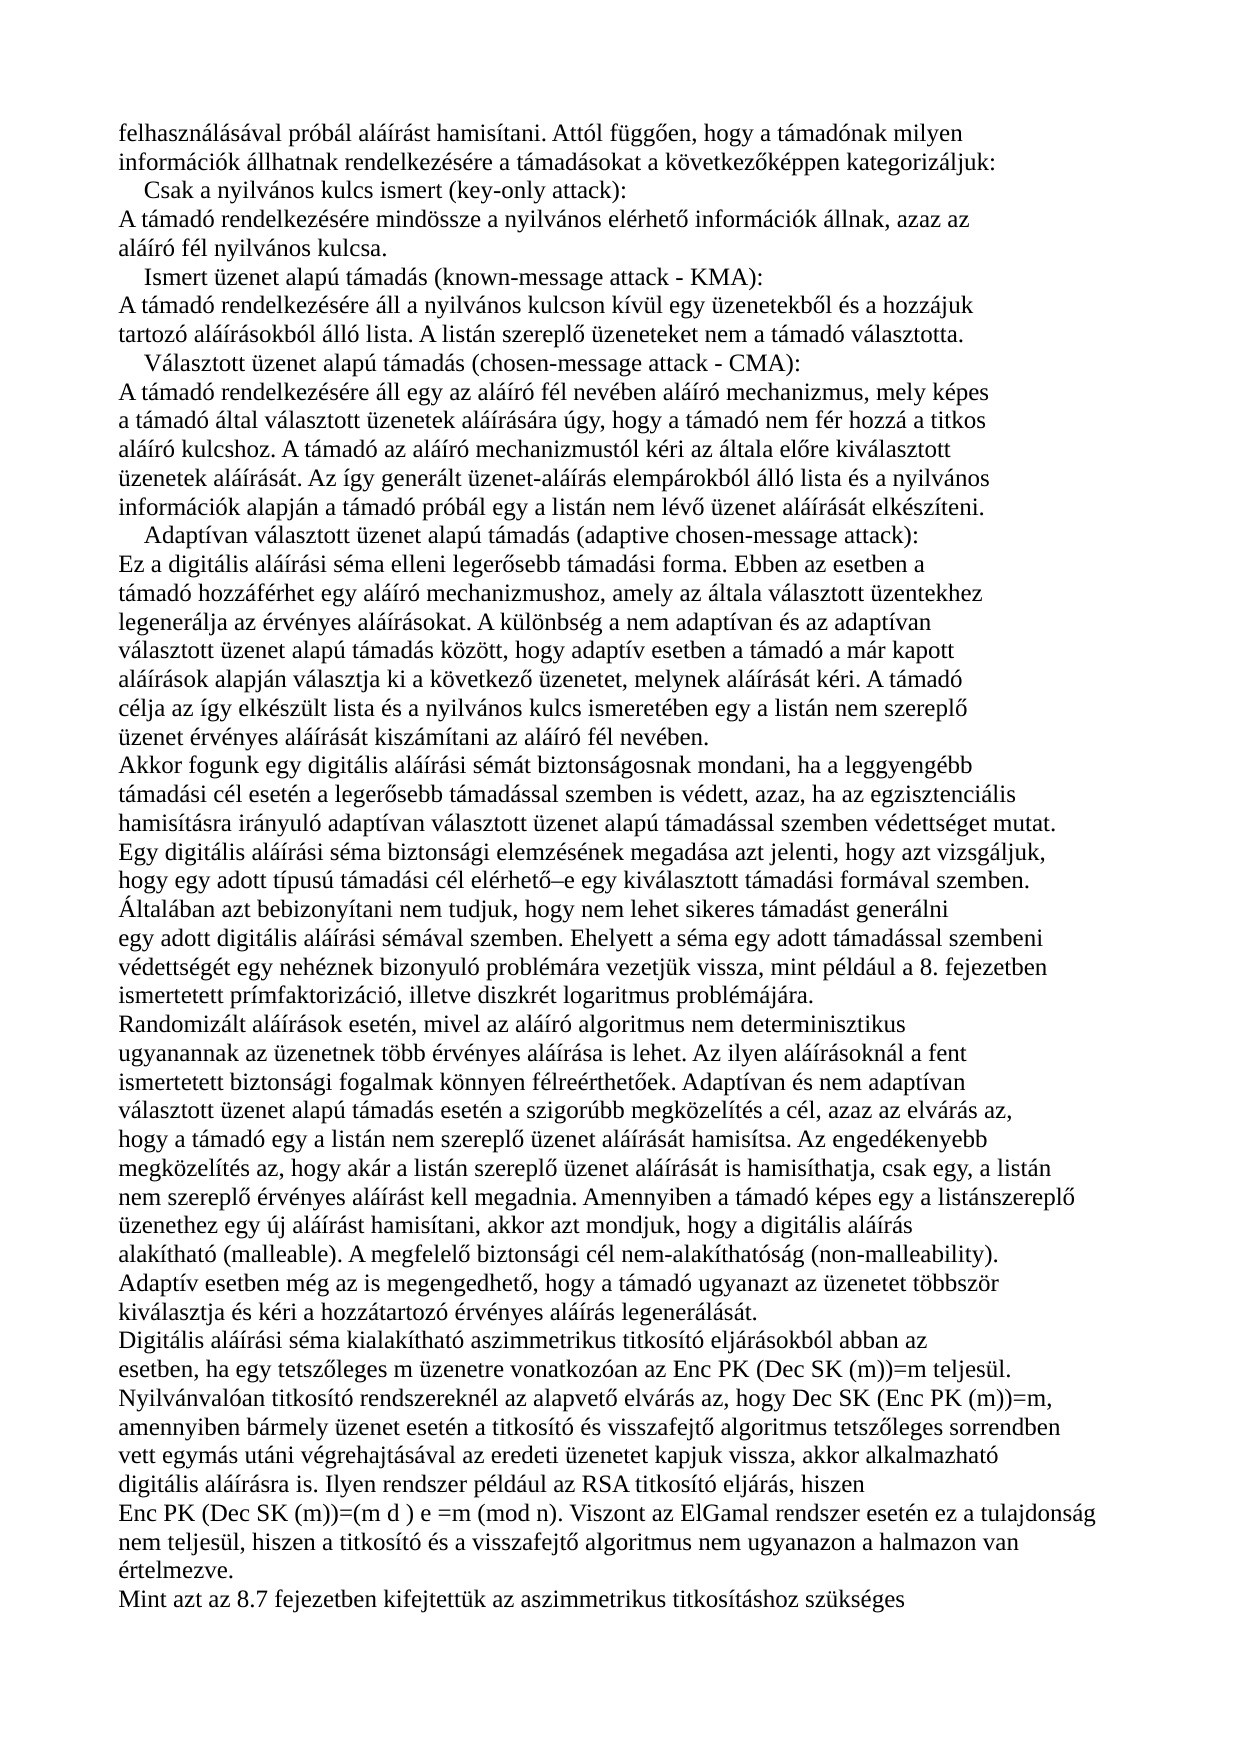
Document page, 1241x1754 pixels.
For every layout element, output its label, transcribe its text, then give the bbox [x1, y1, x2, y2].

text  Csak a nyilvános kulcs ismert (key-only attack): [118, 176, 1122, 204]
text kiválasztja és kéri a hozzátartozó érvényes aláírás legenerálását. [118, 1297, 1122, 1326]
text aláíró fél nyilvános kulcsa. [118, 233, 1122, 262]
text választott üzenet alapú támadás között, hogy adaptív esetben a támadó a már kapott [118, 636, 1122, 664]
text A támadó rendelkezésére mindössze a nyilvános elérhető információk állnak, azaz az [118, 204, 1122, 233]
text üzenet érvényes aláírását kiszámítani az aláíró fél nevében. [118, 722, 1122, 751]
text  Választott üzenet alapú támadás (chosen-message attack - CMA): [118, 348, 1122, 377]
text nem szereplő érvényes aláírást kell megadnia. Amennyiben a támadó képes egy a listánszereplő üzenethez egy új aláírást hamisítani, akkor azt mondjuk, hogy a digitális aláírás [118, 1182, 1122, 1239]
text digitális aláírásra is. Ilyen rendszer például az RSA titkosító eljárás, hiszen [118, 1469, 1122, 1498]
text ugyanannak az üzenetnek több érvényes aláírása is lehet. Az ilyen aláírásoknál a fent [118, 1038, 1122, 1067]
text tartozó aláírásokból álló lista. A listán szereplő üzeneteket nem a támadó választotta. [118, 319, 1122, 348]
text Nyilvánvalóan titkosító rendszereknél az alapvető elvárás az, hogy Dec SK (Enc PK (m))=m, [118, 1383, 1122, 1412]
text aláírások alapján választja ki a következő üzenetet, melynek aláírását kéri. A támadó [118, 664, 1122, 693]
text A támadó rendelkezésére áll egy az aláíró fél nevében aláíró mechanizmus, mely képes [118, 377, 1122, 406]
text választott üzenet alapú támadás esetén a szigorúbb megközelítés a cél, azaz az elvárás az, [118, 1096, 1122, 1124]
text Ez a digitális aláírási séma elleni legerősebb támadási forma. Ebben az esetben a [118, 549, 1122, 578]
text amennyiben bármely üzenet esetén a titkosító és visszafejtő algoritmus tetszőleges sorrendben [118, 1412, 1122, 1441]
text Enc PK (Dec SK (m))=(m d ) e =m (mod n). Viszont az ElGamal rendszer esetén ez a tulajdonság [118, 1498, 1122, 1527]
text a támadó által választott üzenetek aláírására úgy, hogy a támadó nem fér hozzá a titkos [118, 406, 1122, 434]
text Adaptív esetben még az is megengedhető, hogy a támadó ugyanazt az üzenetet többször [118, 1268, 1122, 1297]
text  Ismert üzenet alapú támadás (known-message attack - KMA): [118, 262, 1122, 291]
text Akkor fogunk egy digitális aláírási sémát biztonságosnak mondani, ha a leggyengébb [118, 751, 1122, 779]
text hogy egy adott típusú támadási cél elérhető–e egy kiválasztott támadási formával szemben. [118, 866, 1122, 894]
text vett egymás utáni végrehajtásával az eredeti üzenetet kapjuk vissza, akkor alkalmazható [118, 1441, 1122, 1469]
text megközelítés az, hogy akár a listán szereplő üzenet aláírását is hamisíthatja, csak egy, a listán [118, 1153, 1122, 1182]
text Randomizált aláírások esetén, mivel az aláíró algoritmus nem determinisztikus [118, 1009, 1122, 1038]
text legenerálja az érvényes aláírásokat. A különbség a nem adaptívan és az adaptívan [118, 607, 1122, 636]
text A támadó rendelkezésére áll a nyilvános kulcson kívül egy üzenetekből és a hozzájuk [118, 291, 1122, 319]
text  Adaptívan választott üzenet alapú támadás (adaptive chosen-message attack): [118, 521, 1122, 549]
text hamisításra irányuló adaptívan választott üzenet alapú támadással szemben védettséget mutat. [118, 808, 1122, 837]
text információk állhatnak rendelkezésére a támadásokat a következőképpen kategorizáljuk: [118, 147, 1122, 176]
text aláíró kulcshoz. A támadó az aláíró mechanizmustól kéri az általa előre kiválasztott [118, 434, 1122, 463]
text esetben, ha egy tetszőleges m üzenetre vonatkozóan az Enc PK (Dec SK (m))=m teljesül. [118, 1354, 1122, 1383]
text ismertetett prímfaktorizáció, illetve diszkrét logaritmus problémájára. [118, 981, 1122, 1009]
text Digitális aláírási séma kialakítható aszimmetrikus titkosító eljárásokból abban az [118, 1326, 1122, 1354]
text Mint azt az 8.7 fejezetben kifejtettük az aszimmetrikus titkosításhoz szükséges [118, 1584, 1122, 1613]
text Egy digitális aláírási séma biztonsági elemzésének megadása azt jelenti, hogy azt vizsgáljuk, [118, 837, 1122, 866]
text támadó hozzáférhet egy aláíró mechanizmushoz, amely az általa választott üzentekhez [118, 578, 1122, 607]
text üzenetek aláírását. Az így generált üzenet-aláírás elempárokból álló lista és a nyilvános [118, 463, 1122, 492]
text alakítható (malleable). A megfelelő biztonsági cél nem-alakíthatóság (non-malleability). [118, 1239, 1122, 1268]
text ismertetett biztonsági fogalmak könnyen félreérthetőek. Adaptívan és nem adaptívan [118, 1067, 1122, 1096]
text támadási cél esetén a legerősebb támadással szemben is védett, azaz, ha az egzisztenciális [118, 779, 1122, 808]
text felhasználásával próbál aláírást hamisítani. Attól függően, hogy a támadónak milyen [118, 118, 1122, 147]
text nem teljesül, hiszen a titkosító és a visszafejtő algoritmus nem ugyanazon a halmazon van [118, 1527, 1122, 1556]
text információk alapján a támadó próbál egy a listán nem lévő üzenet aláírását elkészíteni. [118, 492, 1122, 521]
text célja az így elkészült lista és a nyilvános kulcs ismeretében egy a listán nem szereplő [118, 693, 1122, 722]
text értelmezve. [118, 1556, 1122, 1584]
text Általában azt bebizonyítani nem tudjuk, hogy nem lehet sikeres támadást generálni [118, 894, 1122, 923]
text hogy a támadó egy a listán nem szereplő üzenet aláírását hamisítsa. Az engedékenyebb [118, 1124, 1122, 1153]
text egy adott digitális aláírási sémával szemben. Ehelyett a séma egy adott támadással szembeni [118, 923, 1122, 952]
text védettségét egy nehéznek bizonyuló problémára vezetjük vissza, mint például a 8. fejezetben [118, 952, 1122, 981]
